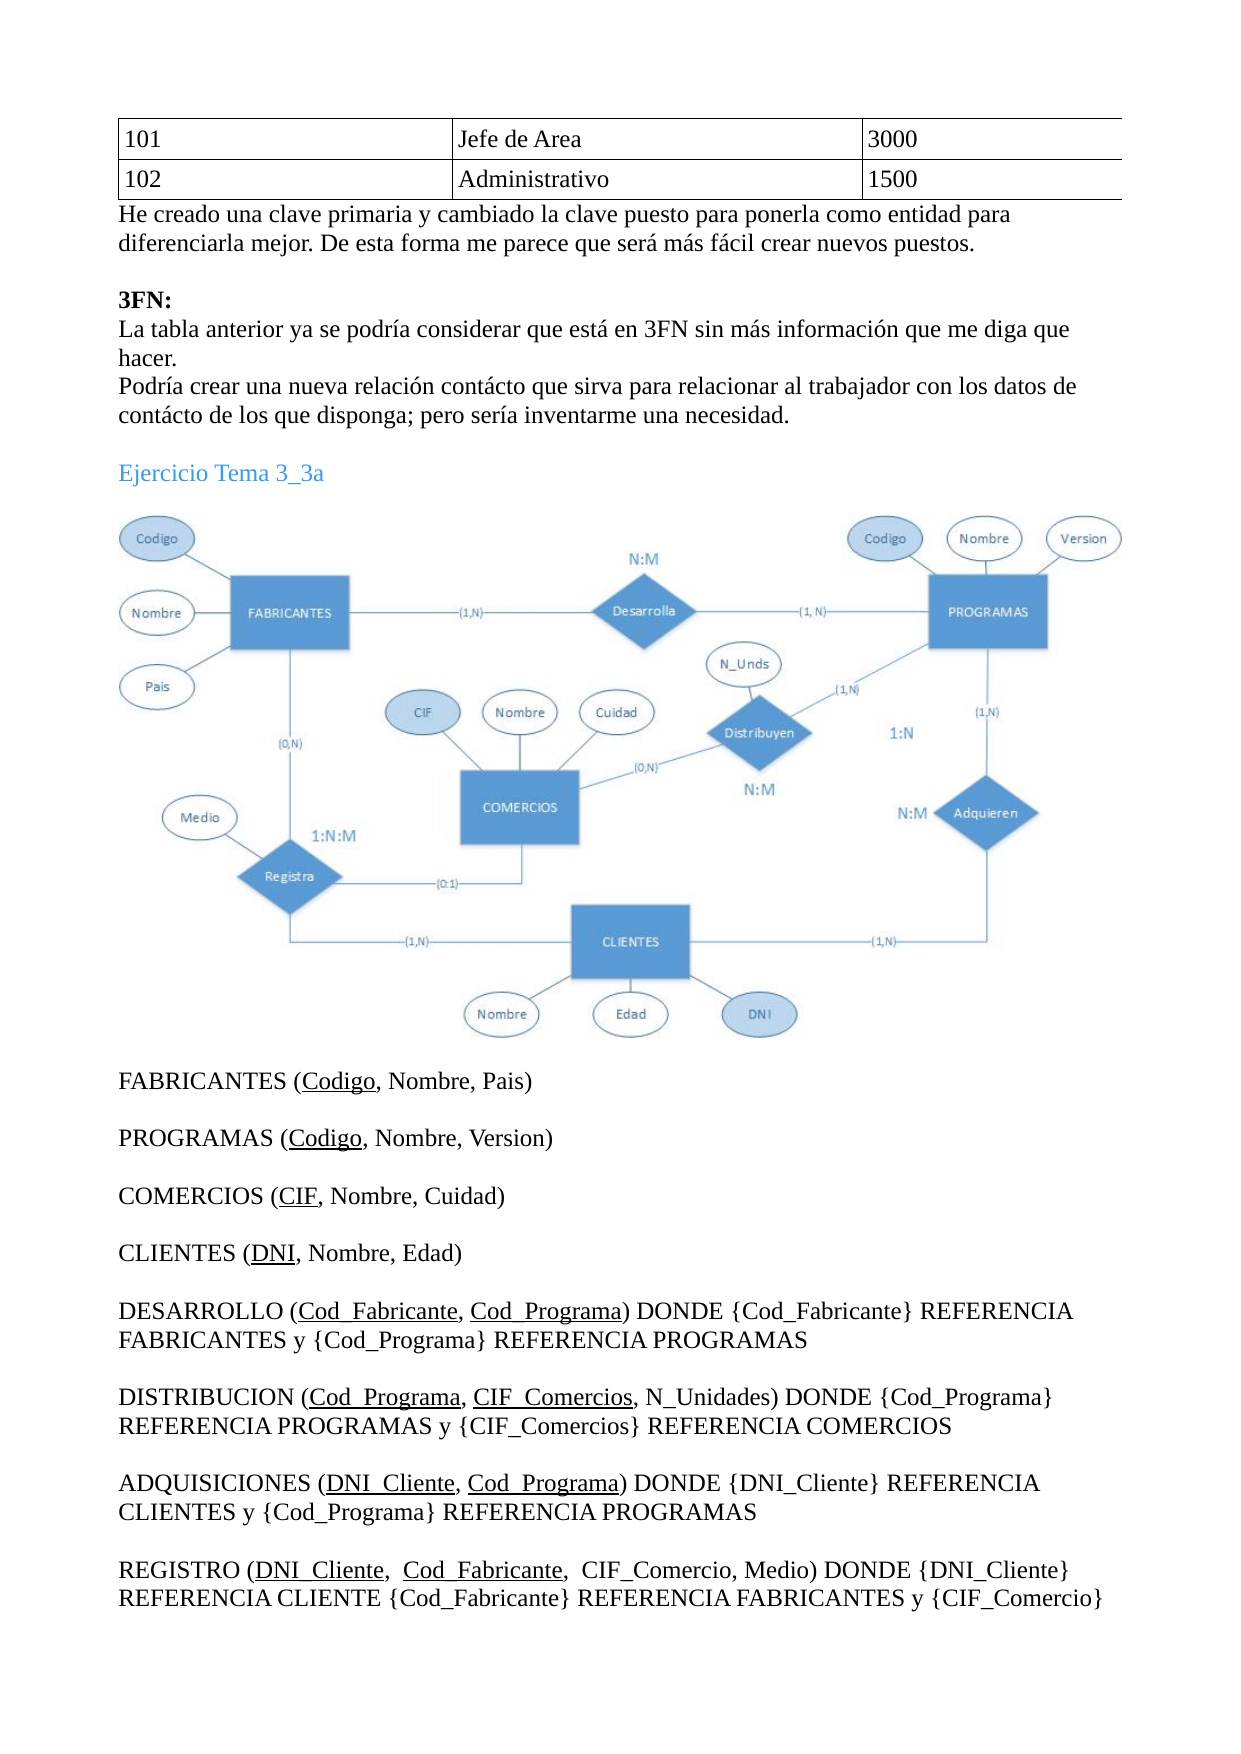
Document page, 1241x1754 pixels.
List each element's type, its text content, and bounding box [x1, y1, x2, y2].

table_cell Jefe de Area [453, 119, 862, 158]
text DISTRIBUCION (Cod_Programa, CIF_Comercios, N_Unidades) DONDE {Cod_Programa} REFERENCIA PROGRAMAS y {CIF_Comercios} REFERENCIA COMERCIOS [118, 1382, 1122, 1440]
text Ejercicio Tema 3_3a [118, 458, 1122, 486]
text 3FN: [118, 285, 1122, 314]
text Podría crear una nueva relación contácto que sirva para relacionar al trabajador con los datos de contácto de los que disponga; pero sería inventarme una necesidad. [118, 371, 1122, 429]
table_cell Administrativo [453, 160, 862, 199]
text He creado una clave primaria y cambiado la clave puesto para ponerla como entidad para diferenciarla mejor. De esta forma me parece que será más fácil crear nuevos puestos. [118, 200, 1122, 256]
table_cell 3000 [863, 119, 1122, 158]
text REGISTRO (DNI_Cliente, Cod_Fabricante, CIF_Comercio, Medio) DONDE {DNI_Cliente} REFERENCIA CLIENTE {Cod_Fabricante} REFERENCIA FABRICANTES y {CIF_Comercio} [118, 1555, 1122, 1612]
text PROGRAMAS (Codigo, Nombre, Version) [118, 1123, 1122, 1152]
text DESARROLLO (Cod_Fabricante, Cod_Programa) DONDE {Cod_Fabricante} REFERENCIA FABRICANTES y {Cod_Programa} REFERENCIA PROGRAMAS [118, 1296, 1122, 1353]
text FABRICANTES (Codigo, Nombre, Pais) [118, 1066, 1122, 1095]
picture [118, 515, 1123, 1038]
table_cell 102 [119, 160, 452, 199]
text ADQUISICIONES (DNI_Cliente, Cod_Programa) DONDE {DNI_Cliente} REFERENCIA CLIENTES y {Cod_Programa} REFERENCIA PROGRAMAS [118, 1468, 1122, 1526]
text COMERCIOS (CIF, Nombre, Cuidad) [118, 1181, 1122, 1210]
text CLIENTES (DNI, Nombre, Edad) [118, 1238, 1122, 1267]
text La tabla anterior ya se podría considerar que está en 3FN sin más información que me diga que hacer. [118, 314, 1122, 371]
table_cell 101 [119, 119, 452, 158]
table_cell 1500 [863, 160, 1122, 199]
